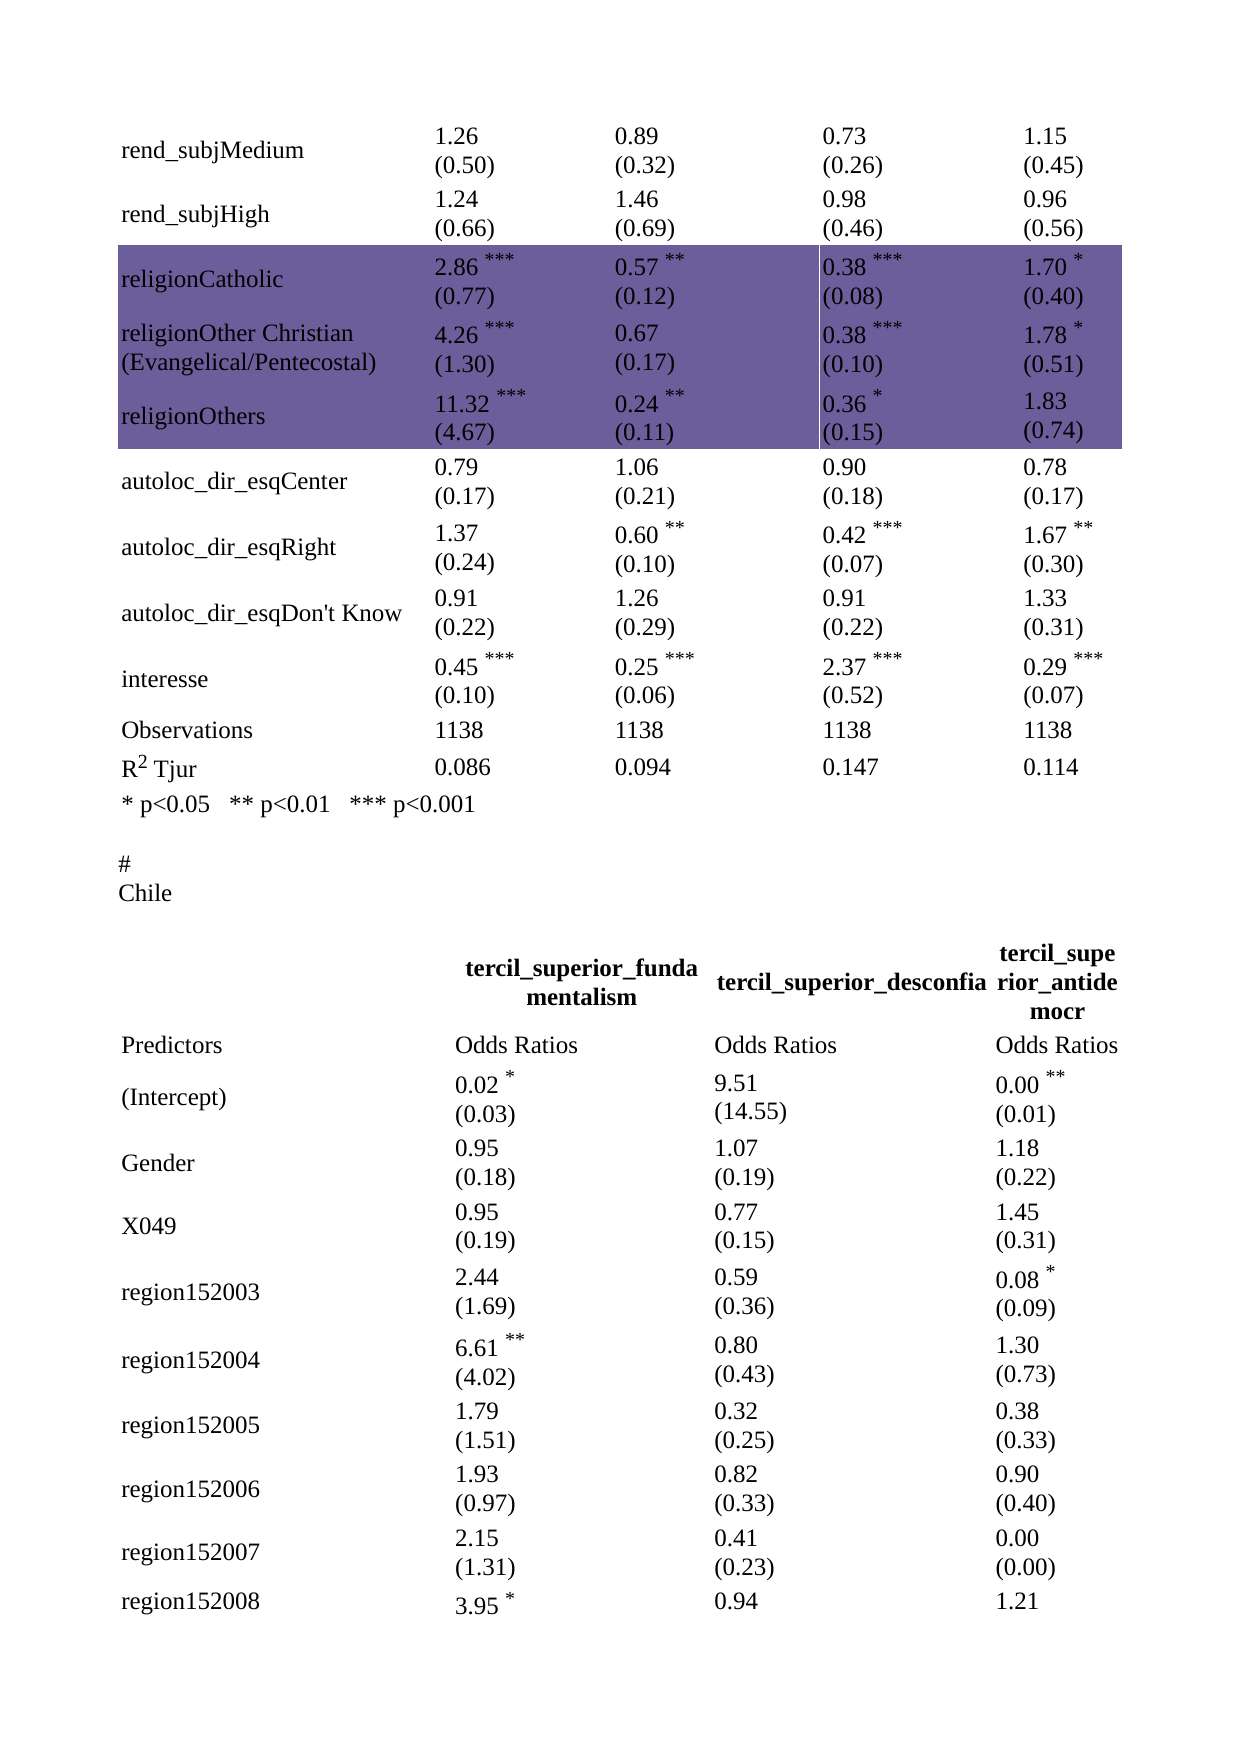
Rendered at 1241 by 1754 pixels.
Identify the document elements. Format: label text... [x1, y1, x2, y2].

table_cell Odds Ratios [452, 1028, 711, 1062]
table_cell 0.80 (0.43) [711, 1325, 992, 1393]
table_cell Odds Ratios [993, 1028, 1122, 1062]
table_header tercil_superior_fundamentalism [452, 936, 711, 1028]
table_cell Odds Ratios [711, 1028, 992, 1062]
table_cell 1.18 (0.22) [993, 1130, 1122, 1194]
table_cell 1138 [612, 712, 819, 747]
table_cell interesse [118, 644, 431, 712]
table_cell 1.83 (0.74) [1020, 381, 1122, 449]
table_cell 0.94 [711, 1583, 992, 1623]
table_cell region152003 [118, 1257, 452, 1325]
table_cell 1.33 (0.31) [1020, 581, 1122, 644]
table_cell 0.02 * (0.03) [452, 1062, 711, 1130]
table_cell 0.89 (0.32) [612, 118, 819, 181]
table_cell 0.38 (0.33) [993, 1393, 1122, 1457]
table_cell 0.147 [820, 747, 1020, 786]
table_cell 0.094 [612, 747, 819, 786]
table_cell autoloc_dir_esqCenter [118, 449, 431, 512]
table_cell Predictors [118, 1028, 452, 1062]
table_cell 2.15 (1.31) [452, 1520, 711, 1583]
table_cell 0.24 ** (0.11) [612, 381, 819, 449]
table_cell 0.95 (0.18) [452, 1130, 711, 1194]
table_cell 0.67 (0.17) [612, 313, 819, 381]
table_cell 4.26 *** (1.30) [431, 313, 612, 381]
table_cell 0.25 *** (0.06) [612, 644, 819, 712]
text # [118, 849, 1122, 878]
table_cell 3.95 * [452, 1583, 711, 1623]
table_cell 0.78 (0.17) [1020, 449, 1122, 512]
table_cell 0.32 (0.25) [711, 1393, 992, 1457]
table_cell * p<0.05 ** p<0.01 *** p<0.001 [118, 786, 1122, 821]
table_cell 0.00 (0.00) [993, 1520, 1122, 1583]
table_cell region152005 [118, 1393, 452, 1457]
table_cell 1.24 (0.66) [431, 181, 612, 245]
table_cell 0.96 (0.56) [1020, 181, 1122, 245]
table_cell 1.30 (0.73) [993, 1325, 1122, 1393]
table_cell 1.26 (0.29) [612, 581, 819, 644]
table_cell 0.98 (0.46) [820, 181, 1020, 245]
table_cell 0.90 (0.40) [993, 1457, 1122, 1520]
table_cell (Intercept) [118, 1062, 452, 1130]
table_cell 1.37 (0.24) [431, 513, 612, 581]
table_cell 0.79 (0.17) [431, 449, 612, 512]
text Chile [118, 878, 1122, 907]
table_cell Gender [118, 1130, 452, 1194]
table_cell religionOthers [118, 381, 431, 449]
table_cell religionCatholic [118, 245, 431, 313]
table_cell 0.41 (0.23) [711, 1520, 992, 1583]
table_cell 1.07 (0.19) [711, 1130, 992, 1194]
table_cell 1.67 ** (0.30) [1020, 513, 1122, 581]
table_cell 0.91 (0.22) [431, 581, 612, 644]
table_cell 1.45 (0.31) [993, 1194, 1122, 1257]
table_cell autoloc_dir_esqRight [118, 513, 431, 581]
table_cell 0.57 ** (0.12) [612, 245, 819, 313]
table_cell religionOther Christian (Evangelical/Pentecostal) [118, 313, 431, 381]
table_cell R2 Tjur [118, 747, 431, 786]
table_cell 0.42 *** (0.07) [820, 513, 1020, 581]
table_cell region152008 [118, 1583, 452, 1623]
table_cell 1.21 [993, 1583, 1122, 1623]
table_cell 1.78 * (0.51) [1020, 313, 1122, 381]
table_cell 2.37 *** (0.52) [820, 644, 1020, 712]
table_cell 0.77 (0.15) [711, 1194, 992, 1257]
table_cell rend_subjHigh [118, 181, 431, 245]
table_cell 0.73 (0.26) [820, 118, 1020, 181]
table_cell rend_subjMedium [118, 118, 431, 181]
table_cell 1138 [1020, 712, 1122, 747]
table_cell 1.26 (0.50) [431, 118, 612, 181]
table_cell 0.29 *** (0.07) [1020, 644, 1122, 712]
table_header tercil_superior_antidemocr [993, 936, 1122, 1028]
table_cell region152004 [118, 1325, 452, 1393]
table_cell Observations [118, 712, 431, 747]
table_cell X049 [118, 1194, 452, 1257]
table_cell 0.38 *** (0.08) [820, 245, 1020, 313]
table_cell 0.36 * (0.15) [820, 381, 1020, 449]
table_cell 0.00 ** (0.01) [993, 1062, 1122, 1130]
table_cell 0.45 *** (0.10) [431, 644, 612, 712]
table_cell 1.06 (0.21) [612, 449, 819, 512]
table_cell 1138 [431, 712, 612, 747]
table_cell 1.93 (0.97) [452, 1457, 711, 1520]
table_cell region152007 [118, 1520, 452, 1583]
table_cell 2.44 (1.69) [452, 1257, 711, 1325]
table_cell 2.86 *** (0.77) [431, 245, 612, 313]
table_header [118, 936, 452, 1028]
table_cell 0.60 ** (0.10) [612, 513, 819, 581]
table_cell 0.08 * (0.09) [993, 1257, 1122, 1325]
table_cell 0.38 *** (0.10) [820, 313, 1020, 381]
table_header tercil_superior_desconfia [711, 936, 992, 1028]
table_cell 0.114 [1020, 747, 1122, 786]
table_cell 6.61 ** (4.02) [452, 1325, 711, 1393]
table_cell 0.90 (0.18) [820, 449, 1020, 512]
table_cell 0.59 (0.36) [711, 1257, 992, 1325]
table_cell 1138 [820, 712, 1020, 747]
table_cell 1.70 * (0.40) [1020, 245, 1122, 313]
table_cell 0.086 [431, 747, 612, 786]
table_cell 9.51 (14.55) [711, 1062, 992, 1130]
table_cell 1.79 (1.51) [452, 1393, 711, 1457]
table_cell region152006 [118, 1457, 452, 1520]
table_cell 0.91 (0.22) [820, 581, 1020, 644]
table_cell 1.46 (0.69) [612, 181, 819, 245]
table_cell 0.82 (0.33) [711, 1457, 992, 1520]
table_cell 0.95 (0.19) [452, 1194, 711, 1257]
table_cell 11.32 *** (4.67) [431, 381, 612, 449]
table_cell autoloc_dir_esqDon't Know [118, 581, 431, 644]
table_cell 1.15 (0.45) [1020, 118, 1122, 181]
